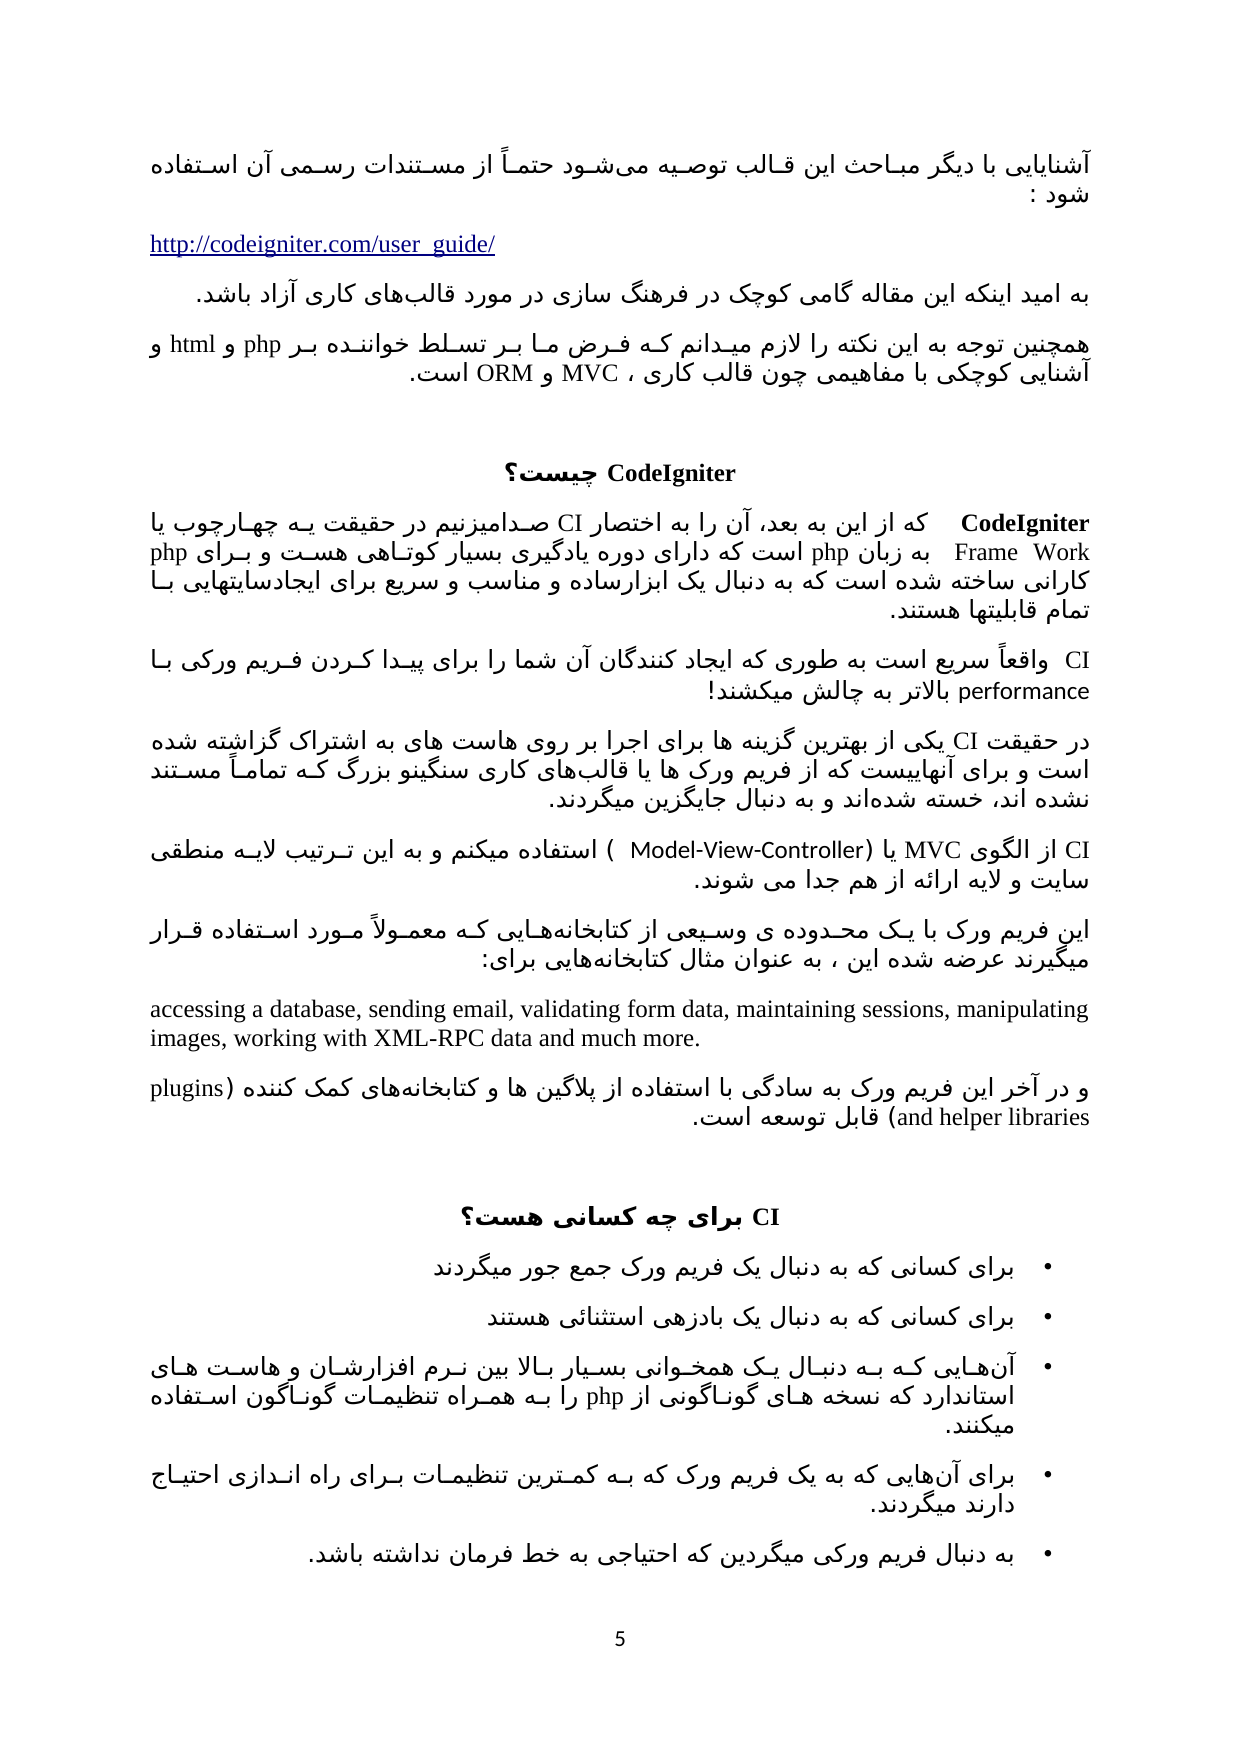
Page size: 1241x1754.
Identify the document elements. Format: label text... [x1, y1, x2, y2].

text CodeIgniter چیست؟ [150, 458, 1090, 487]
text این فریم ورک با یک محدوده ی وسیعی از کتابخانه‌هایی که معمولاً مورد استفاده قرار میگیرند عرضه شده این ، به عنوان مثال کتابخانه‌هایی برای: [150, 915, 1090, 973]
list برای کسانی که به دنبال یک فریم ورک جمع جور میگردند [150, 1252, 1053, 1281]
list آن‌هایی که به دنبال یک همخوانی بسیار بالا بین نرم افزارشان و هاست های استاندارد که نسخه های گوناگونی از php را به همراه تنظیمات گوناگون استفاده میکنند. [150, 1352, 1053, 1439]
list به دنبال فریم ورکی میگردین که احتیاجی به خط فرمان نداشته باشد. [150, 1539, 1053, 1568]
text در جای جای این نوشته از مستندات خود Code Igniter به صورت ترجمه آزاد استفاده شده و در قسمت‌هایی از تجارب شخصیم استفاده کردم ،بدیهی است برای اطلاعات بیشتر و آشنایایی با دیگر مباحث این قالب توصیه می‌شود حتماً از مستندات رسمی آن استفاده شود : [150, 150, 1090, 208]
text و در آخر این فریم ورک به سادگی با استفاده از پلاگین ها و کتابخانه‌های کمک کننده (plugins and helper libraries) قابل توسعه است. [150, 1073, 1090, 1131]
text CI برای چه کسانی هست؟ [150, 1202, 1090, 1231]
text CodeIgniter که از این به بعد، آن را به اختصار CI صدامیزنیم در حقیقت یه چهارچوب یاFrame Work به زبان php است که دارای دوره یادگیری بسیار کوتاهی هست و برای php کارانی ساخته شده است که به دنبال یک ابزارساده و مناسب و سریع برای ایجادسایتهایی با تمام قابلیتها هستند. [150, 508, 1090, 625]
text http://codeigniter.com/user_guide/ [150, 229, 1090, 258]
text همچنین توجه به این نکته را لازم میدانم که فرض ما بر تسلط خواننده بر php و html و آشنایی کوچکی با مفاهیمی چون قالب کاری ، MVC و ORM است. [150, 329, 1090, 387]
text accessing a database, sending email, validating form data, maintaining sessions, manipulating images, working with XML-RPC data and much more. [150, 994, 1090, 1052]
list برای آن‌هایی که به یک فریم ورک که به کمترین تنظیمات برای راه اندازی احتیاج دارند میگردند. [150, 1460, 1053, 1518]
list برای کسانی که به دنبال یک بادزهی استثنائی هستند [150, 1302, 1053, 1331]
text CI از الگوی MVC یا (Model-View-Controller ) استفاده میکنم و به این ترتیب لایه منطقی سایت و لایه ارائه از هم جدا می شوند. [150, 834, 1090, 894]
text CI واقعاً سریع است به طوری که ایجاد کنندگان آن شما را برای پیدا کردن فریم ورکی با performance بالاتر به چالش میکشند! [150, 646, 1090, 705]
text به امید اینکه این مقاله گامی کوچک در فرهنگ سازی در مورد قالب‌های کاری آزاد باشد. [150, 279, 1090, 308]
text در حقیقت CI یکی از بهترین گزینه ها برای اجرا بر روی هاست های به اشتراک گزاشته شده است و برای آنهاییست که از فریم ورک ها یا قالب‌های کاری سنگینو بزرگ که تماماً مستند نشده اند، خسته شده‌اند و به دنبال جایگزین میگردند. [150, 726, 1090, 814]
